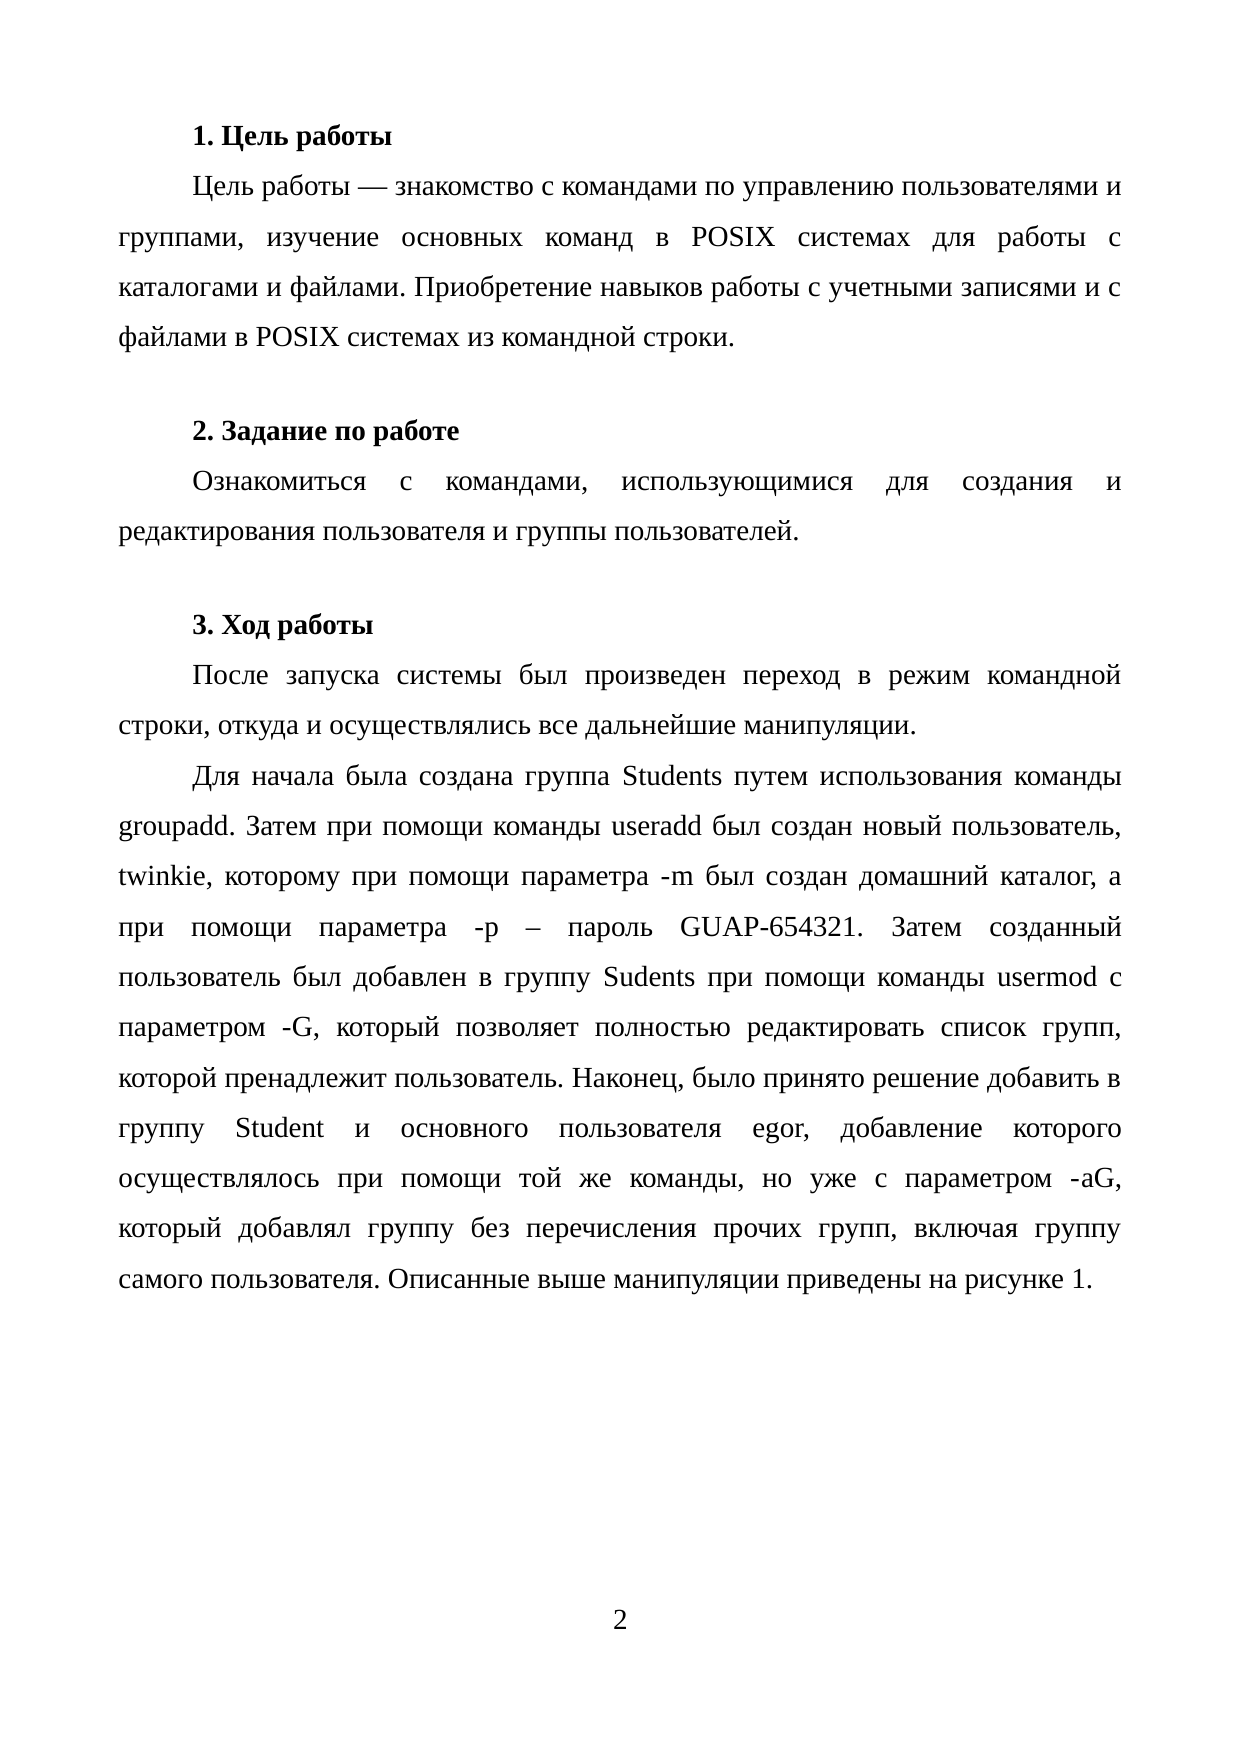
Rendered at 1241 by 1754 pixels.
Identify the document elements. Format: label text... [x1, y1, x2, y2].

text Для начала была создана группа Students путем использования команды groupadd. Затем при помощи команды useradd был создан новый пользователь, twinkie, которому при помощи параметра -m был создан домашний каталог, а при помощи параметра -p – пароль GUAP-654321. Затем созданный пользователь был добавлен в группу Sudents при помощи команды usermod с параметром -G, который позволяет полностью редактировать список групп, которой пренадлежит пользователь. Наконец, было принято решение добавить в группу Student и основного пользователя egor, добавление которого осуществлялось при помощи той же команды, но уже с параметром -aG, который добавлял группу без перечисления прочих групп, включая группу самого пользователя. Описанные выше манипуляции приведены на рисунке 1. [118, 758, 1122, 1294]
text 1. Цель работы [118, 118, 1122, 152]
text После запуска системы был произведен переход в режим командной строки, откуда и осуществлялись все дальнейшие манипуляции. [118, 657, 1122, 741]
text 2. Задание по работе [118, 413, 1122, 446]
text 3. Ход работы [118, 607, 1122, 640]
text Цель работы — знакомство с командами по управлению пользователями и группами, изучение основных команд в POSIX системах для работы с каталогами и файлами. Приобретение навыков работы с учетными записями и с файлами в POSIX системах из командной строки. [118, 168, 1122, 353]
text Ознакомиться с командами, использующимися для создания и редактирования пользователя и группы пользователей. [118, 463, 1122, 547]
